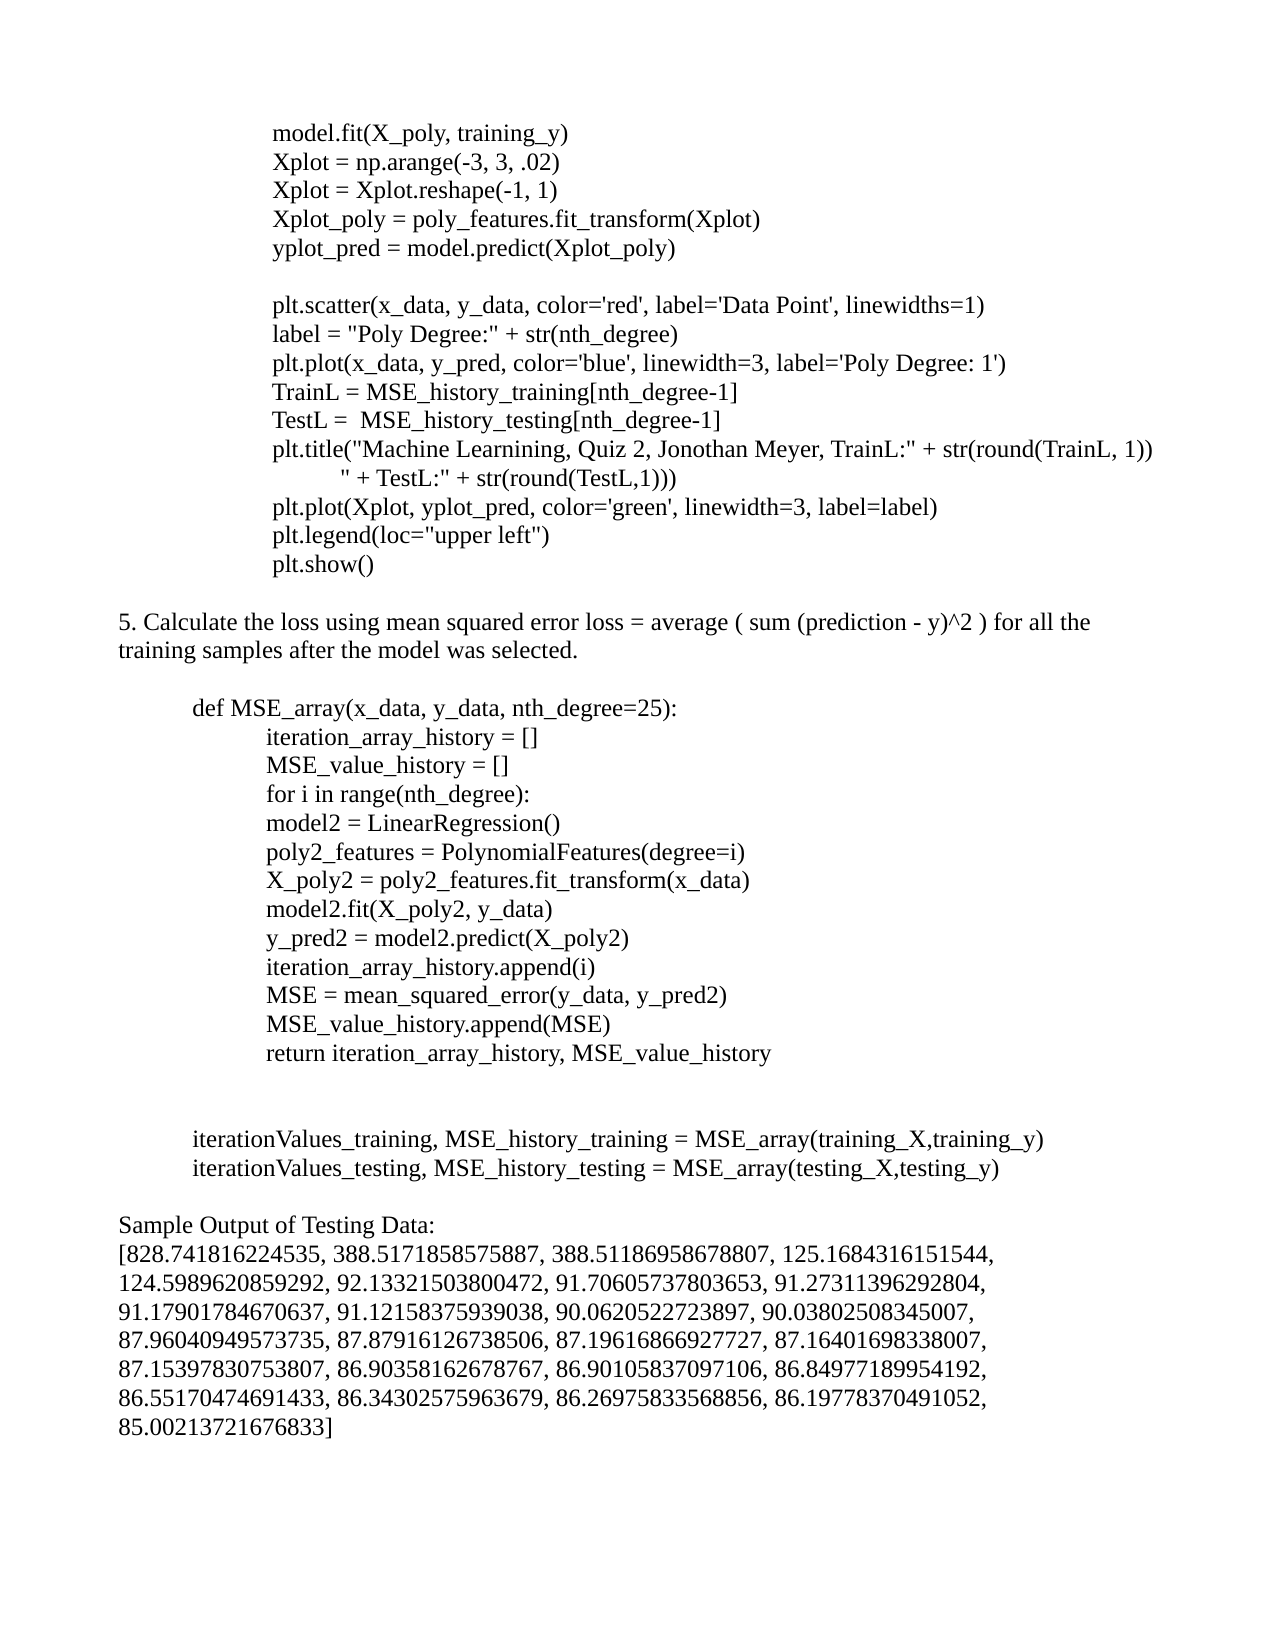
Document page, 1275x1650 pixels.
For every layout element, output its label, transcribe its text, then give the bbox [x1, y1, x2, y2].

text Sample Output of Testing Data: [118, 1211, 1157, 1239]
text TestL = MSE_history_testing[nth_degree-1] [118, 406, 1157, 434]
text iteration_array_history.append(i) [118, 952, 1157, 981]
text plt.plot(x_data, y_pred, color='blue', linewidth=3, label='Poly Degree: 1') [118, 348, 1157, 377]
text return iteration_array_history, MSE_value_history [118, 1038, 1157, 1067]
text for i in range(nth_degree): [118, 779, 1157, 808]
text plt.show() [118, 549, 1157, 578]
text MSE_value_history = [] [118, 751, 1157, 779]
text Xplot_poly = poly_features.fit_transform(Xplot) [118, 204, 1157, 233]
text Xplot = Xplot.reshape(-1, 1) [118, 176, 1157, 204]
text def MSE_array(x_data, y_data, nth_degree=25): [118, 693, 1157, 722]
text plt.scatter(x_data, y_data, color='red', label='Data Point', linewidths=1) [118, 291, 1157, 319]
text Xplot = np.arange(-3, 3, .02) [118, 147, 1157, 176]
text poly2_features = PolynomialFeatures(degree=i) [118, 837, 1157, 866]
text y_pred2 = model2.predict(X_poly2) [118, 923, 1157, 952]
text plt.legend(loc="upper left") [118, 521, 1157, 549]
text iterationValues_testing, MSE_history_testing = MSE_array(testing_X,testing_y) [118, 1153, 1157, 1182]
text plt.title("Machine Learnining, Quiz 2, Jonothan Meyer, TrainL:" + str(round(TrainL, 1)) " + TestL:" + str(round(TestL,1))) [118, 434, 1157, 492]
text iterationValues_training, MSE_history_training = MSE_array(training_X,training_y) [118, 1124, 1157, 1153]
text yplot_pred = model.predict(Xplot_poly) [118, 233, 1157, 262]
text model2.fit(X_poly2, y_data) [118, 894, 1157, 923]
text plt.plot(Xplot, yplot_pred, color='green', linewidth=3, label=label) [118, 492, 1157, 521]
text model.fit(X_poly, training_y) [118, 118, 1157, 147]
text MSE = mean_squared_error(y_data, y_pred2) [118, 981, 1157, 1009]
text MSE_value_history.append(MSE) [118, 1009, 1157, 1038]
text [828.741816224535, 388.5171858575887, 388.51186958678807, 125.1684316151544, 124.5989620859292, 92.13321503800472, 91.70605737803653, 91.27311396292804, 91.17901784670637, 91.12158375939038, 90.0620522723897, 90.03802508345007, 87.96040949573735, 87.87916126738506, 87.19616866927727, 87.16401698338007, 87.15397830753807, 86.90358162678767, 86.90105837097106, 86.84977189954192, 86.55170474691433, 86.34302575963679, 86.26975833568856, 86.19778370491052, 85.00213721676833] [118, 1239, 1157, 1441]
text model2 = LinearRegression() [118, 808, 1157, 837]
text TrainL = MSE_history_training[nth_degree-1] [118, 377, 1157, 406]
text 5. Calculate the loss using mean squared error loss = average ( sum (prediction - y)^2 ) for all the training samples after the model was selected. [118, 607, 1157, 664]
text iteration_array_history = [] [118, 722, 1157, 751]
text X_poly2 = poly2_features.fit_transform(x_data) [118, 866, 1157, 894]
text label = "Poly Degree:" + str(nth_degree) [118, 319, 1157, 348]
